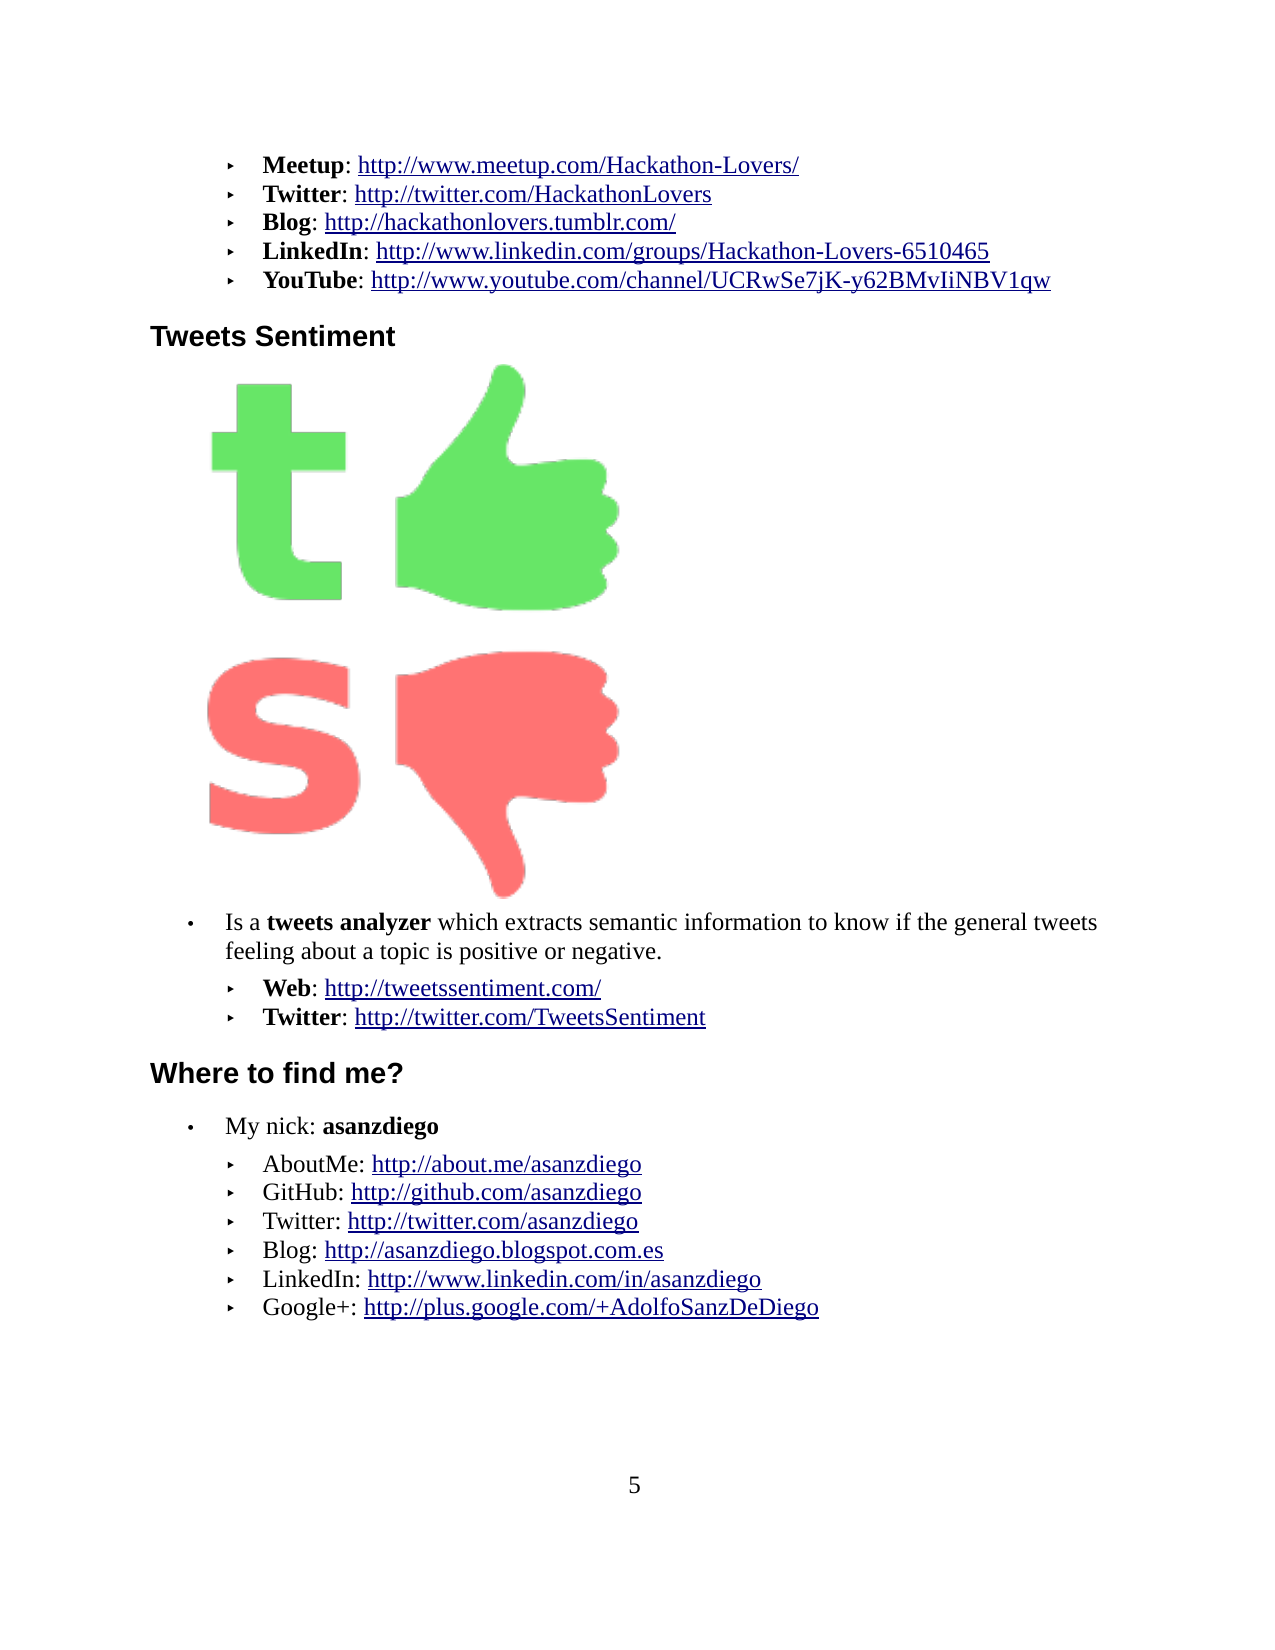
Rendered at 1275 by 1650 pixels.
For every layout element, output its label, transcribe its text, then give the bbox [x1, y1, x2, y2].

list Web: http://tweetssentiment.com/ [225, 973, 1125, 1002]
subtitle Tweets Sentiment [150, 319, 1125, 352]
list Blog: http://asanzdiego.blogspot.com.es [225, 1235, 1125, 1264]
list Google+: http://plus.google.com/+AdolfoSanzDeDiego [225, 1292, 1125, 1321]
list YouTube: http://www.youtube.com/channel/UCRwSe7jK-y62BMvIiNBV1qw [225, 265, 1125, 294]
list GitHub: http://github.com/asanzdiego [225, 1177, 1125, 1206]
list Twitter: http://twitter.com/HackathonLovers [225, 179, 1125, 207]
list Twitter: http://twitter.com/TweetsSentiment [225, 1002, 1125, 1031]
list LinkedIn: http://www.linkedin.com/in/asanzdiego [225, 1264, 1125, 1292]
list Is a tweets analyzer which extracts semantic information to know if the general tweets feeling about a topic is positive or negative. [187, 907, 1125, 964]
list Meetup: http://www.meetup.com/Hackathon-Lovers/ [225, 150, 1125, 179]
list My nick: asanzdiego [187, 1111, 1125, 1140]
list LinkedIn: http://www.linkedin.com/groups/Hackathon-Lovers-6510465 [225, 236, 1125, 265]
picture [150, 364, 684, 899]
list Blog: http://hackathonlovers.tumblr.com/ [225, 207, 1125, 236]
subtitle Where to find me? [150, 1056, 1125, 1089]
list AboutMe: http://about.me/asanzdiego [225, 1149, 1125, 1177]
list Twitter: http://twitter.com/asanzdiego [225, 1206, 1125, 1235]
